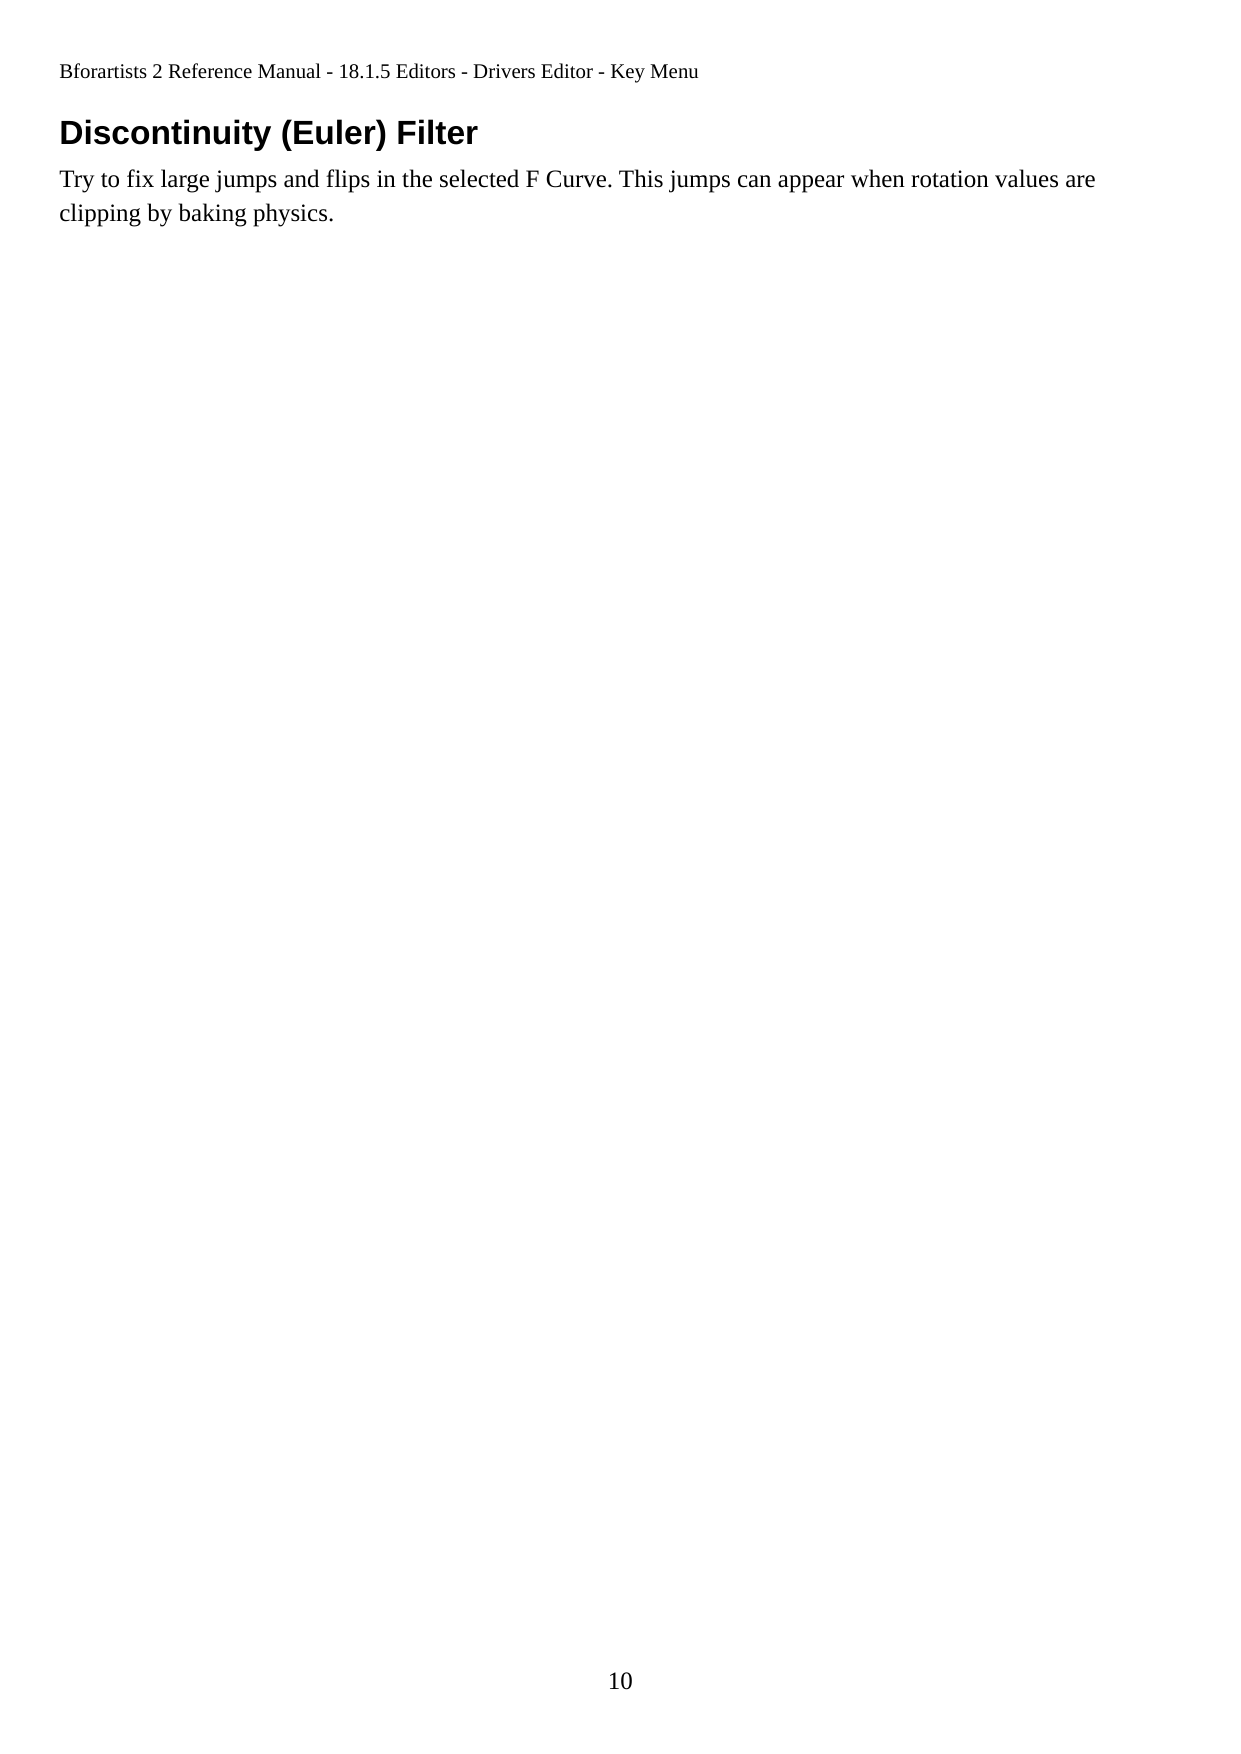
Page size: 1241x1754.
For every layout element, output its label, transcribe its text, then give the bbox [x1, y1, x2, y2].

text Try to fix large jumps and flips in the selected F Curve. This jumps can appear when rotation values are clipping by baking physics. [59, 164, 1181, 227]
subtitle Discontinuity (Euler) Filter [59, 113, 1181, 151]
